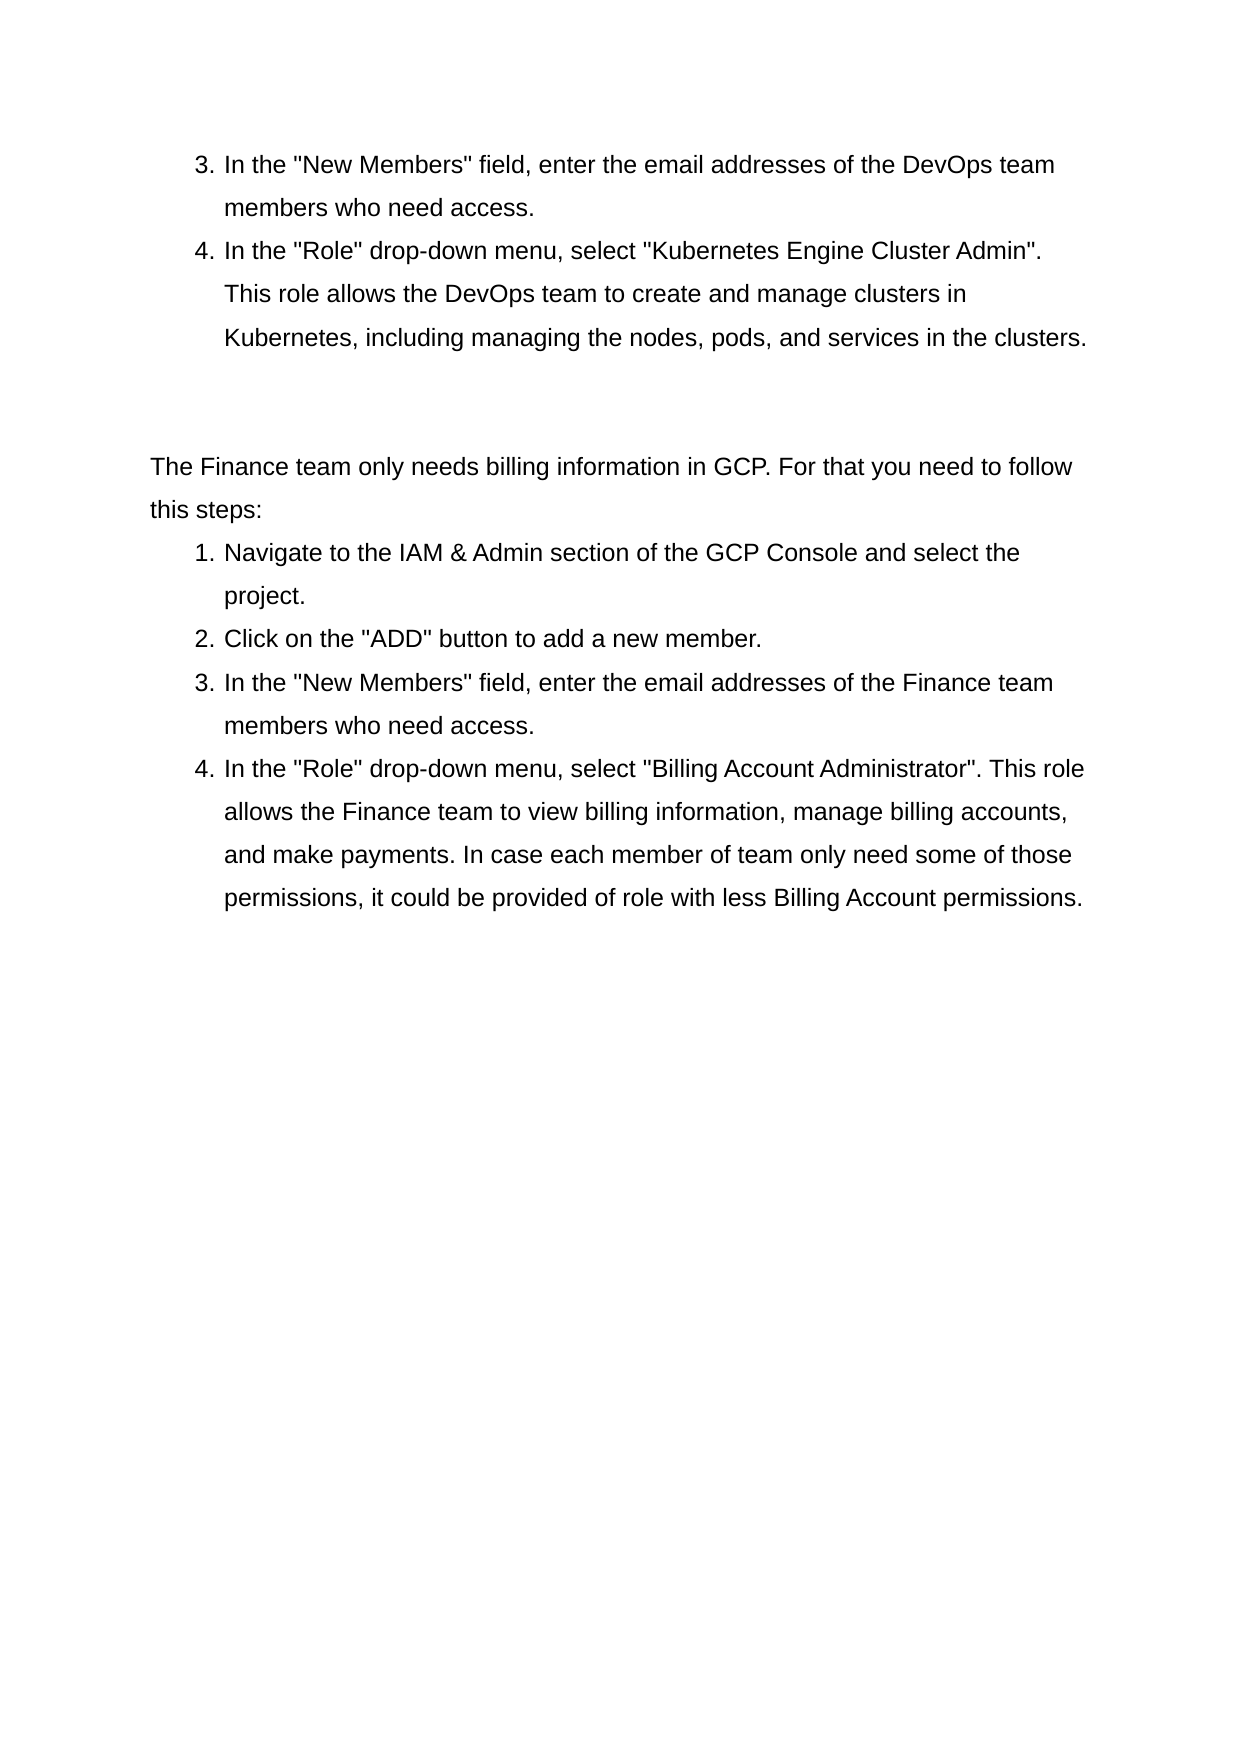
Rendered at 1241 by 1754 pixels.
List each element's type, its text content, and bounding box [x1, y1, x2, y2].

list In the "Role" drop-down menu, select "Kubernetes Engine Cluster Admin". This role allows the DevOps team to create and manage clusters in Kubernetes, including managing the nodes, pods, and services in the clusters. [194, 236, 1091, 351]
text The Finance team only needs billing information in GCP. For that you need to follow this steps: [150, 409, 1091, 524]
list In the "New Members" field, enter the email addresses of the DevOps team members who need access. [194, 150, 1091, 222]
list In the "New Members" field, enter the email addresses of the Finance team members who need access. [194, 667, 1091, 739]
list In the "Role" drop-down menu, select "Billing Account Administrator". This role allows the Finance team to view billing information, manage billing accounts, and make payments. In case each member of team only need some of those permissions, it could be provided of role with less Billing Account permissions. [194, 754, 1091, 912]
list Navigate to the IAM & Admin section of the GCP Console and select the project. [194, 538, 1091, 610]
list Click on the "ADD" button to add a new member. [194, 624, 1091, 653]
